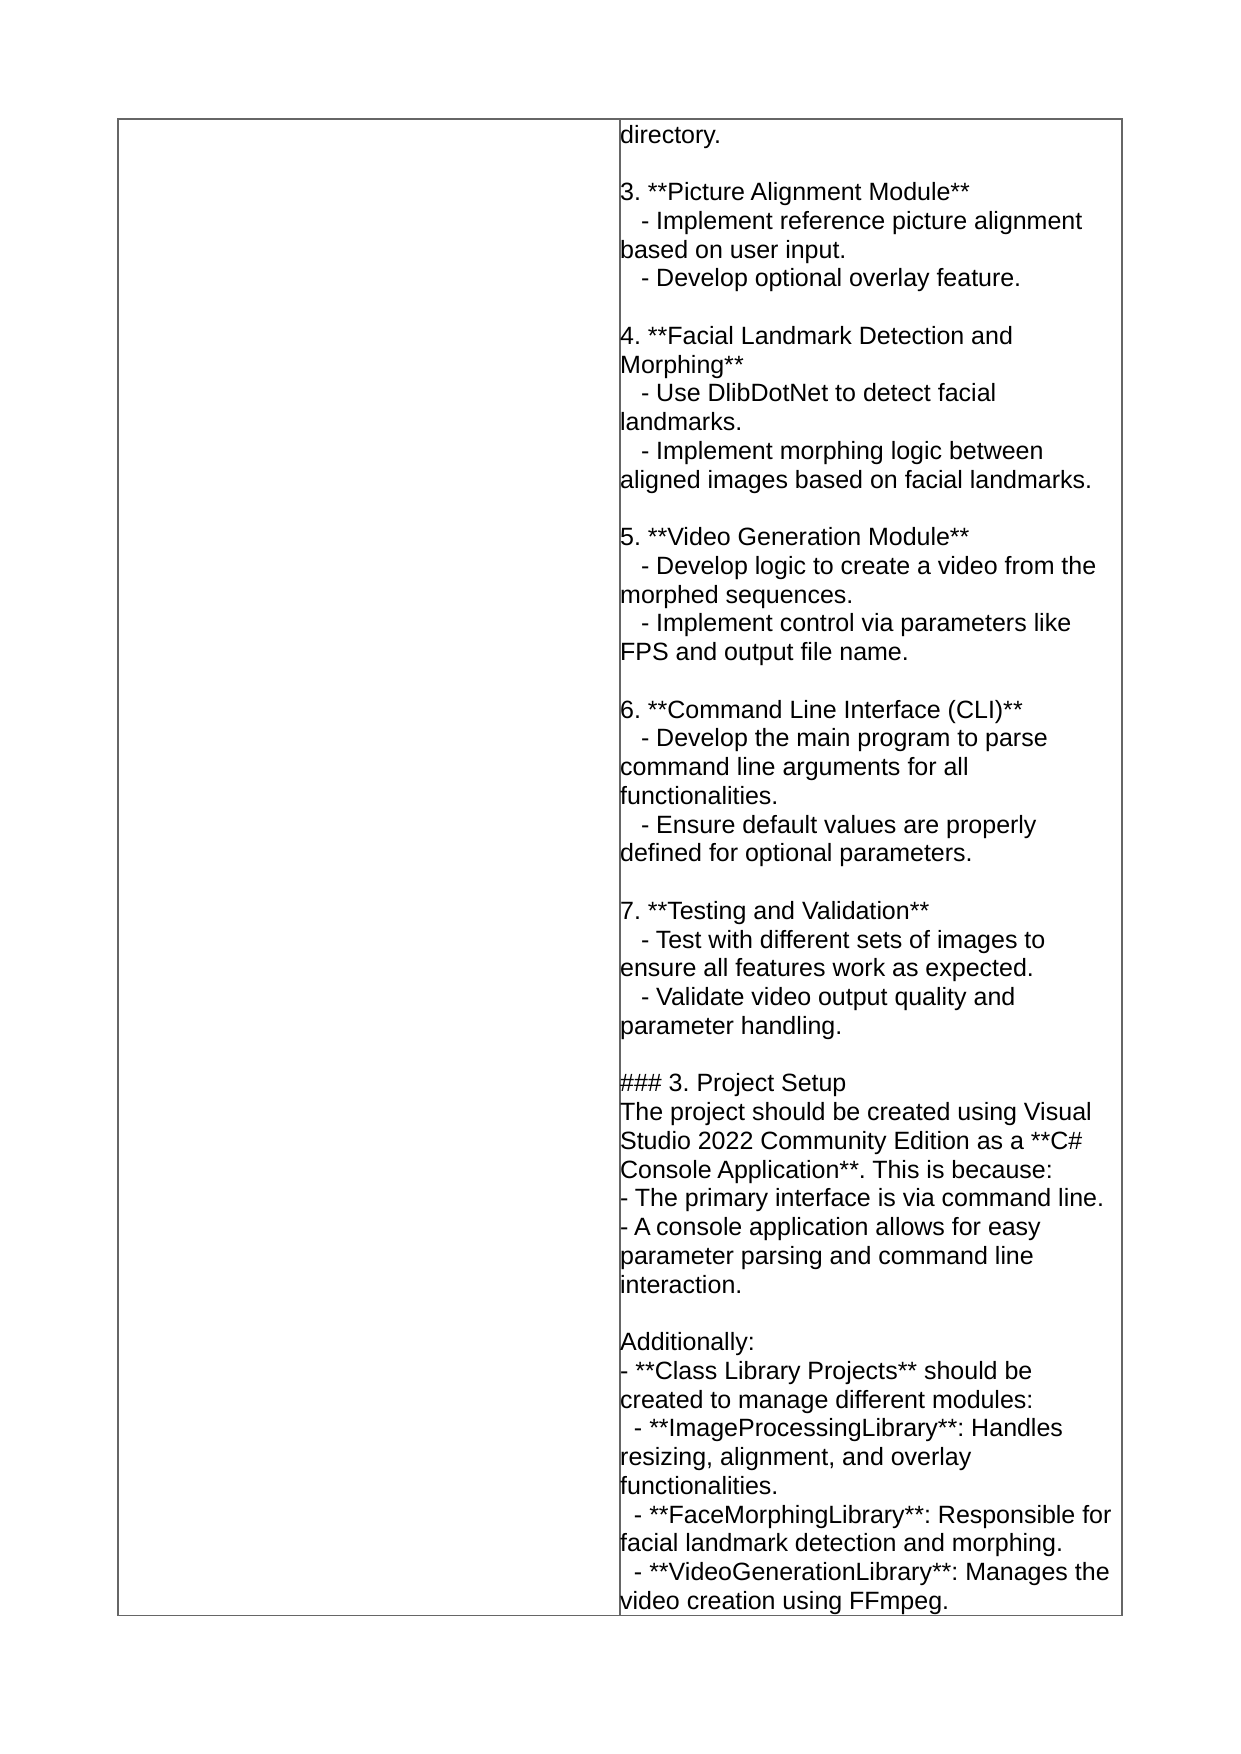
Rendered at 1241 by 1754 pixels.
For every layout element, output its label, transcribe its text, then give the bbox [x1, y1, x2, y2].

table_cell directory. 3. **Picture Alignment Module** - Implement reference picture alignment based on user input. - Develop optional overlay feature. 4. **Facial Landmark Detection and Morphing** - Use DlibDotNet to detect facial landmarks. - Implement morphing logic between aligned images based on facial landmarks. 5. **Video Generation Module** - Develop logic to create a video from the morphed sequences. - Implement control via parameters like FPS and output file name. 6. **Command Line Interface (CLI)** - Develop the main program to parse command line arguments for all functionalities. - Ensure default values are properly defined for optional parameters. 7. **Testing and Validation** - Test with different sets of images to ensure all features work as expected. - Validate video output quality and parameter handling. ### 3. Project Setup The project should be created using Visual Studio 2022 Community Edition as a **C# Console Application**. This is because: - The primary interface is via command line. - A console application allows for easy parameter parsing and command line interaction. Additionally: - **Class Library Projects** should be created to manage different modules: - **ImageProcessingLibrary**: Handles resizing, alignment, and overlay functionalities. - **FaceMorphingLibrary**: Responsible for facial landmark detection and morphing. - **VideoGenerationLibrary**: Manages the video creation using FFmpeg. [621, 120, 1121, 1615]
table_cell [119, 120, 619, 1615]
